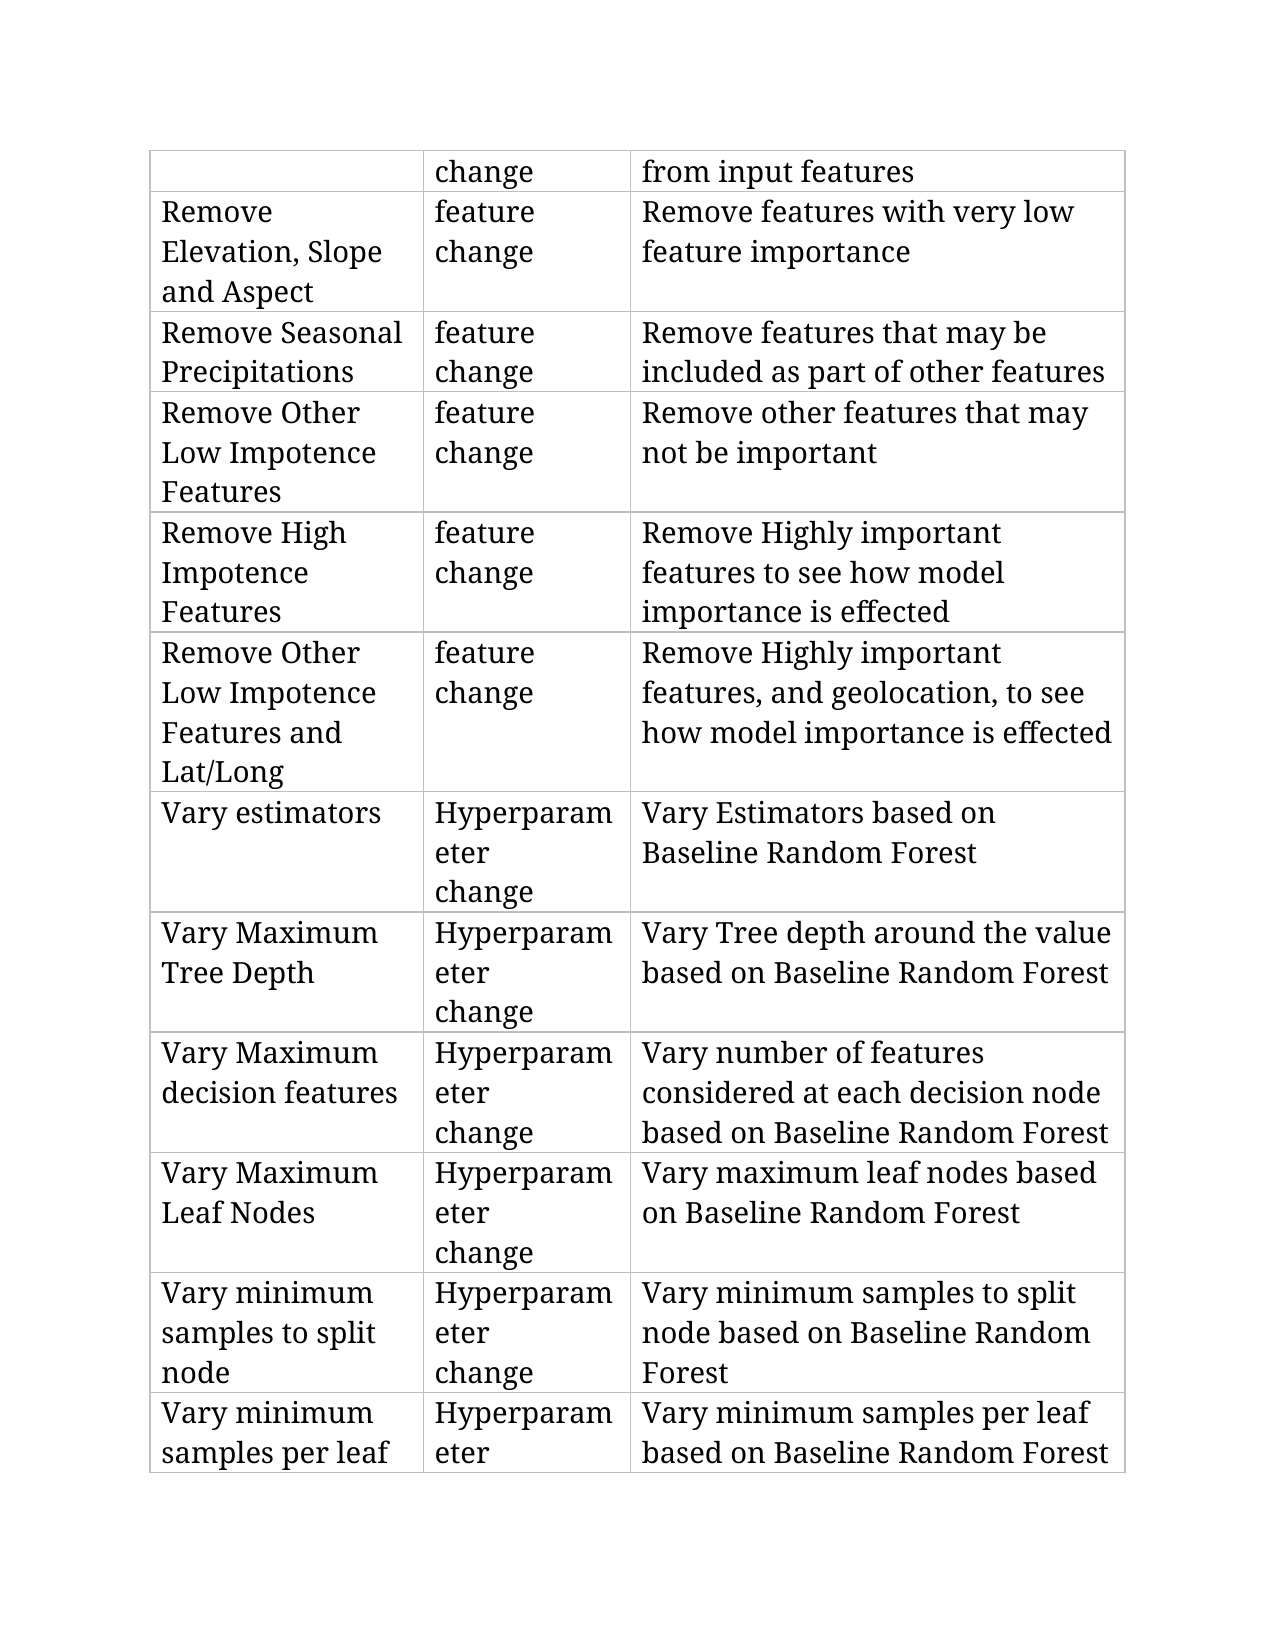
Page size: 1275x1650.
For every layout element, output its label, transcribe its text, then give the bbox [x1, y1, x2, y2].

table_cell Hyperparameter change [424, 1033, 630, 1152]
table_cell Vary Maximum Leaf Nodes [151, 1153, 423, 1272]
table_cell Hyperparameter change [424, 1273, 630, 1392]
table_cell Remove Highly important features, and geolocation, to see how model importance is effected [631, 633, 1124, 791]
table_cell Vary Maximum Tree Depth [151, 913, 423, 1031]
table_cell Vary Tree depth around the value based on Baseline Random Forest [631, 913, 1124, 1031]
table_cell Vary minimum samples per leaf [151, 1393, 423, 1472]
table_cell Hyperparameter [424, 1393, 630, 1472]
table_cell Remove features with very low feature importance [631, 192, 1124, 311]
table_cell feature change [424, 192, 630, 311]
table_cell Remove High Impotence Features [151, 513, 423, 631]
table_cell Remove other features that may not be important [631, 392, 1124, 511]
table_cell feature change [424, 392, 630, 511]
table_cell feature change [424, 513, 630, 631]
table_cell Hyperparameter change [424, 792, 630, 911]
table_cell Remove Other Low Impotence Features [151, 392, 423, 511]
table_cell [151, 151, 423, 191]
table_cell Remove Highly important features to see how model importance is effected [631, 513, 1124, 631]
table_cell from input features [631, 151, 1124, 191]
table_cell feature change [424, 312, 630, 391]
table_cell Vary maximum leaf nodes based on Baseline Random Forest [631, 1153, 1124, 1272]
table_cell Vary number of features considered at each decision node based on Baseline Random Forest [631, 1033, 1124, 1152]
table_cell Hyperparameter change [424, 1153, 630, 1272]
table_cell Remove features that may be included as part of other features [631, 312, 1124, 391]
table_cell Vary Estimators based on Baseline Random Forest [631, 792, 1124, 911]
table_cell Vary minimum samples to split node based on Baseline Random Forest [631, 1273, 1124, 1392]
table_cell Remove Elevation, Slope and Aspect [151, 192, 423, 311]
table_cell Remove Other Low Impotence Features and Lat/Long [151, 633, 423, 791]
table_cell change [424, 151, 630, 191]
table_cell Remove Seasonal Precipitations [151, 312, 423, 391]
table_cell Hyperparameter change [424, 913, 630, 1031]
table_cell feature change [424, 633, 630, 791]
table_cell Vary minimum samples per leaf based on Baseline Random Forest [631, 1393, 1124, 1472]
table_cell Vary Maximum decision features [151, 1033, 423, 1152]
table_cell Vary minimum samples to split node [151, 1273, 423, 1392]
table_cell Vary estimators [151, 792, 423, 911]
